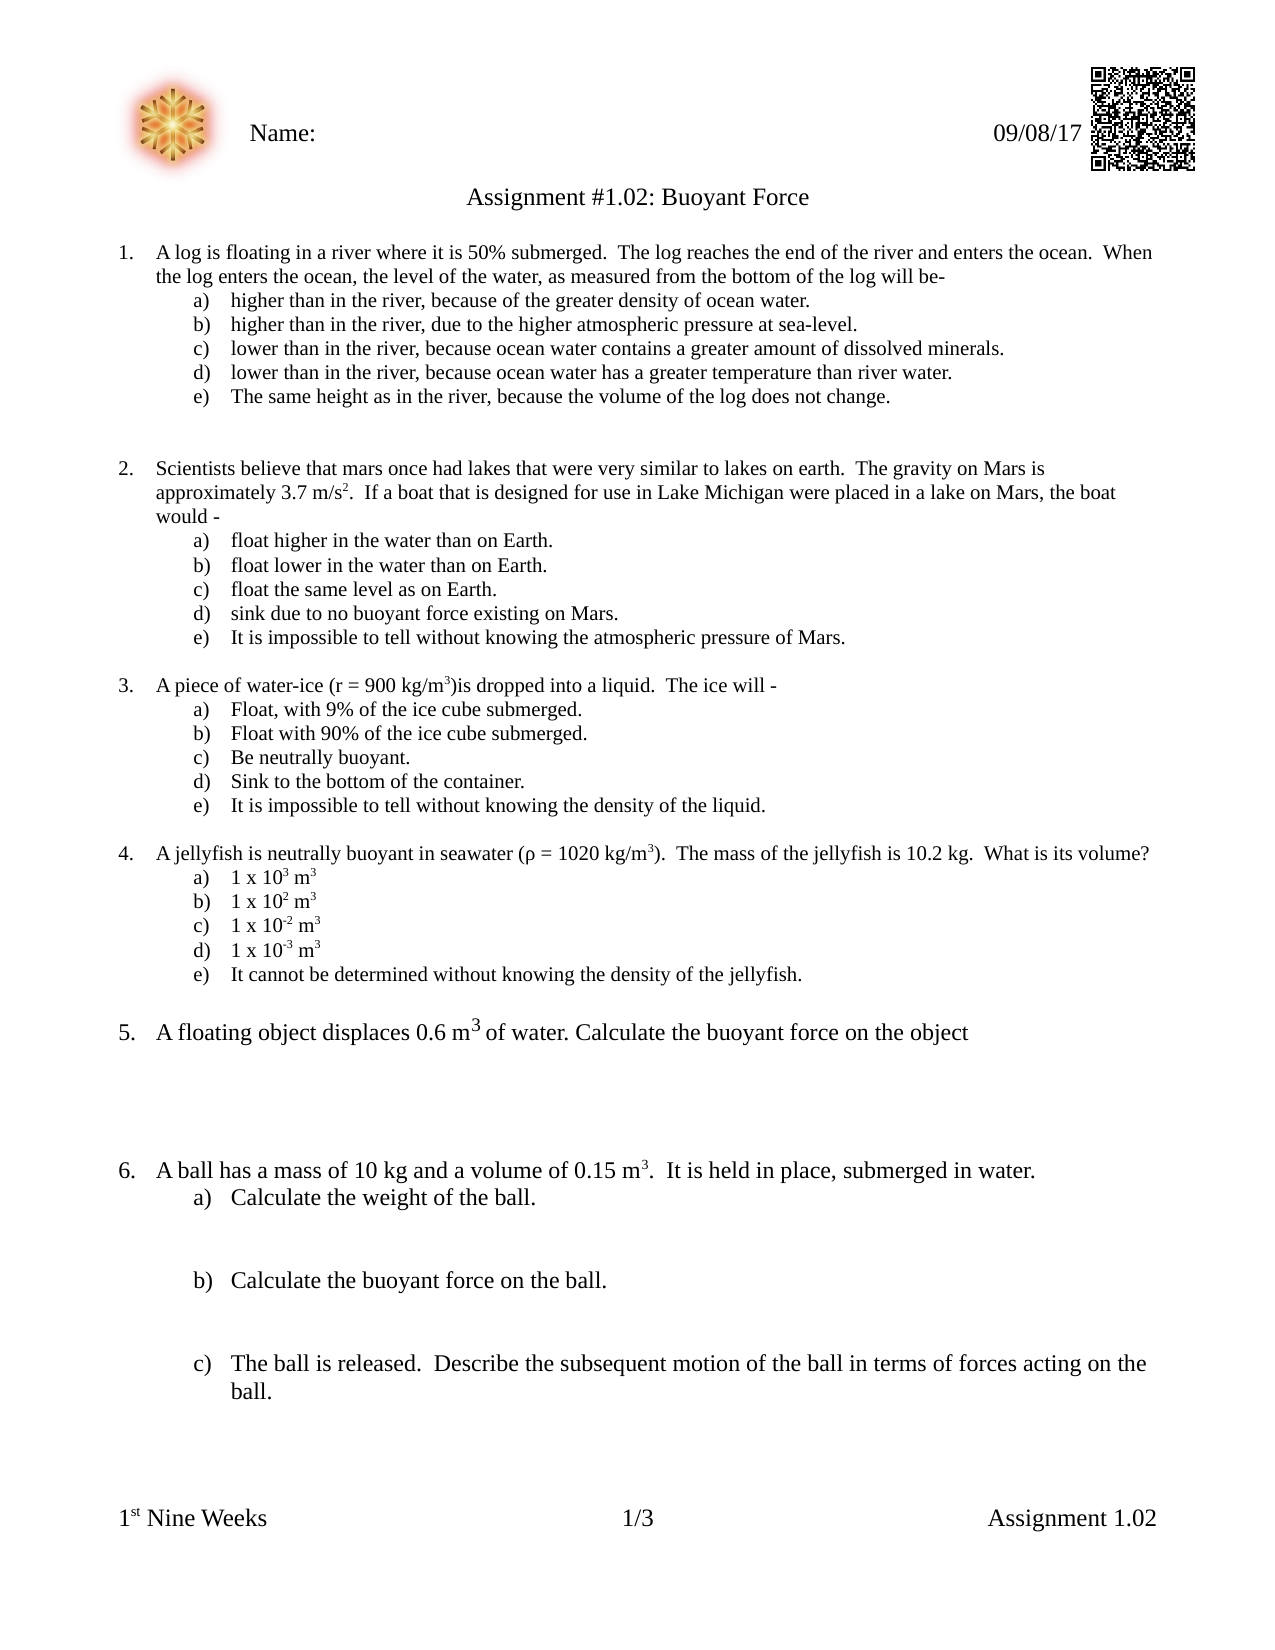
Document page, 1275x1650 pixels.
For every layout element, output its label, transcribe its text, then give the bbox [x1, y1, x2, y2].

list lower than in the river, because ocean water has a greater temperature than river water. [193, 360, 1157, 384]
list lower than in the river, because ocean water contains a greater amount of dissolved minerals. [193, 336, 1157, 360]
list Calculate the weight of the ball. [193, 1183, 1157, 1211]
list Scientists believe that mars once had lakes that were very similar to lakes on earth. The gravity on Mars is approximately 3.7 m/s2. If a boat that is designed for use in Lake Michigan were placed in a lake on Mars, the boat would - [118, 456, 1157, 528]
list float the same level as on Earth. [193, 577, 1157, 601]
text Assignment #1.02: Buoyant Force [118, 176, 1157, 211]
list Float with 90% of the ice cube submerged. [193, 721, 1157, 745]
list A piece of water-ice (r = 900 kg/m3)is dropped into a liquid. The ice will - [118, 673, 1157, 697]
list It is impossible to tell without knowing the density of the liquid. [193, 793, 1157, 817]
picture [116, 66, 229, 183]
list 1 x 103 m3 [193, 865, 1157, 889]
picture [1082, 58, 1203, 179]
list Float, with 9% of the ice cube submerged. [193, 697, 1157, 721]
list sink due to no buoyant force existing on Mars. [193, 601, 1157, 625]
list It cannot be determined without knowing the density of the jellyfish. [193, 962, 1157, 986]
list It is impossible to tell without knowing the atmospheric pressure of Mars. [193, 625, 1157, 649]
list A floating object displaces 0.6 m3 of water. Calculate the buoyant force on the object [118, 1013, 1157, 1045]
list A ball has a mass of 10 kg and a volume of 0.15 m3. It is held in place, submerged in water. [118, 1156, 1157, 1183]
list A log is floating in a river where it is 50% submerged. The log reaches the end of the river and enters the ocean. When the log enters the ocean, the level of the water, as measured from the bottom of the log will be- [118, 240, 1157, 288]
list A jellyfish is neutrally buoyant in seawater (ρ = 1020 kg/m3). The mass of the jellyfish is 10.2 kg. What is its volume? [118, 841, 1157, 865]
list 1 x 10-3 m3 [193, 937, 1157, 962]
list Sink to the bottom of the container. [193, 769, 1157, 793]
list float lower in the water than on Earth. [193, 552, 1157, 577]
list Be neutrally buoyant. [193, 745, 1157, 769]
list higher than in the river, due to the higher atmospheric pressure at sea-level. [193, 312, 1157, 336]
list The same height as in the river, because the volume of the log does not change. [193, 384, 1157, 408]
list The ball is released. Describe the subsequent motion of the ball in terms of forces acting on the ball. [193, 1349, 1157, 1404]
list float higher in the water than on Earth. [193, 528, 1157, 552]
list 1 x 102 m3 [193, 889, 1157, 913]
list 1 x 10-2 m3 [193, 913, 1157, 937]
list higher than in the river, because of the greater density of ocean water. [193, 288, 1157, 312]
list Calculate the buoyant force on the ball. [193, 1266, 1157, 1294]
